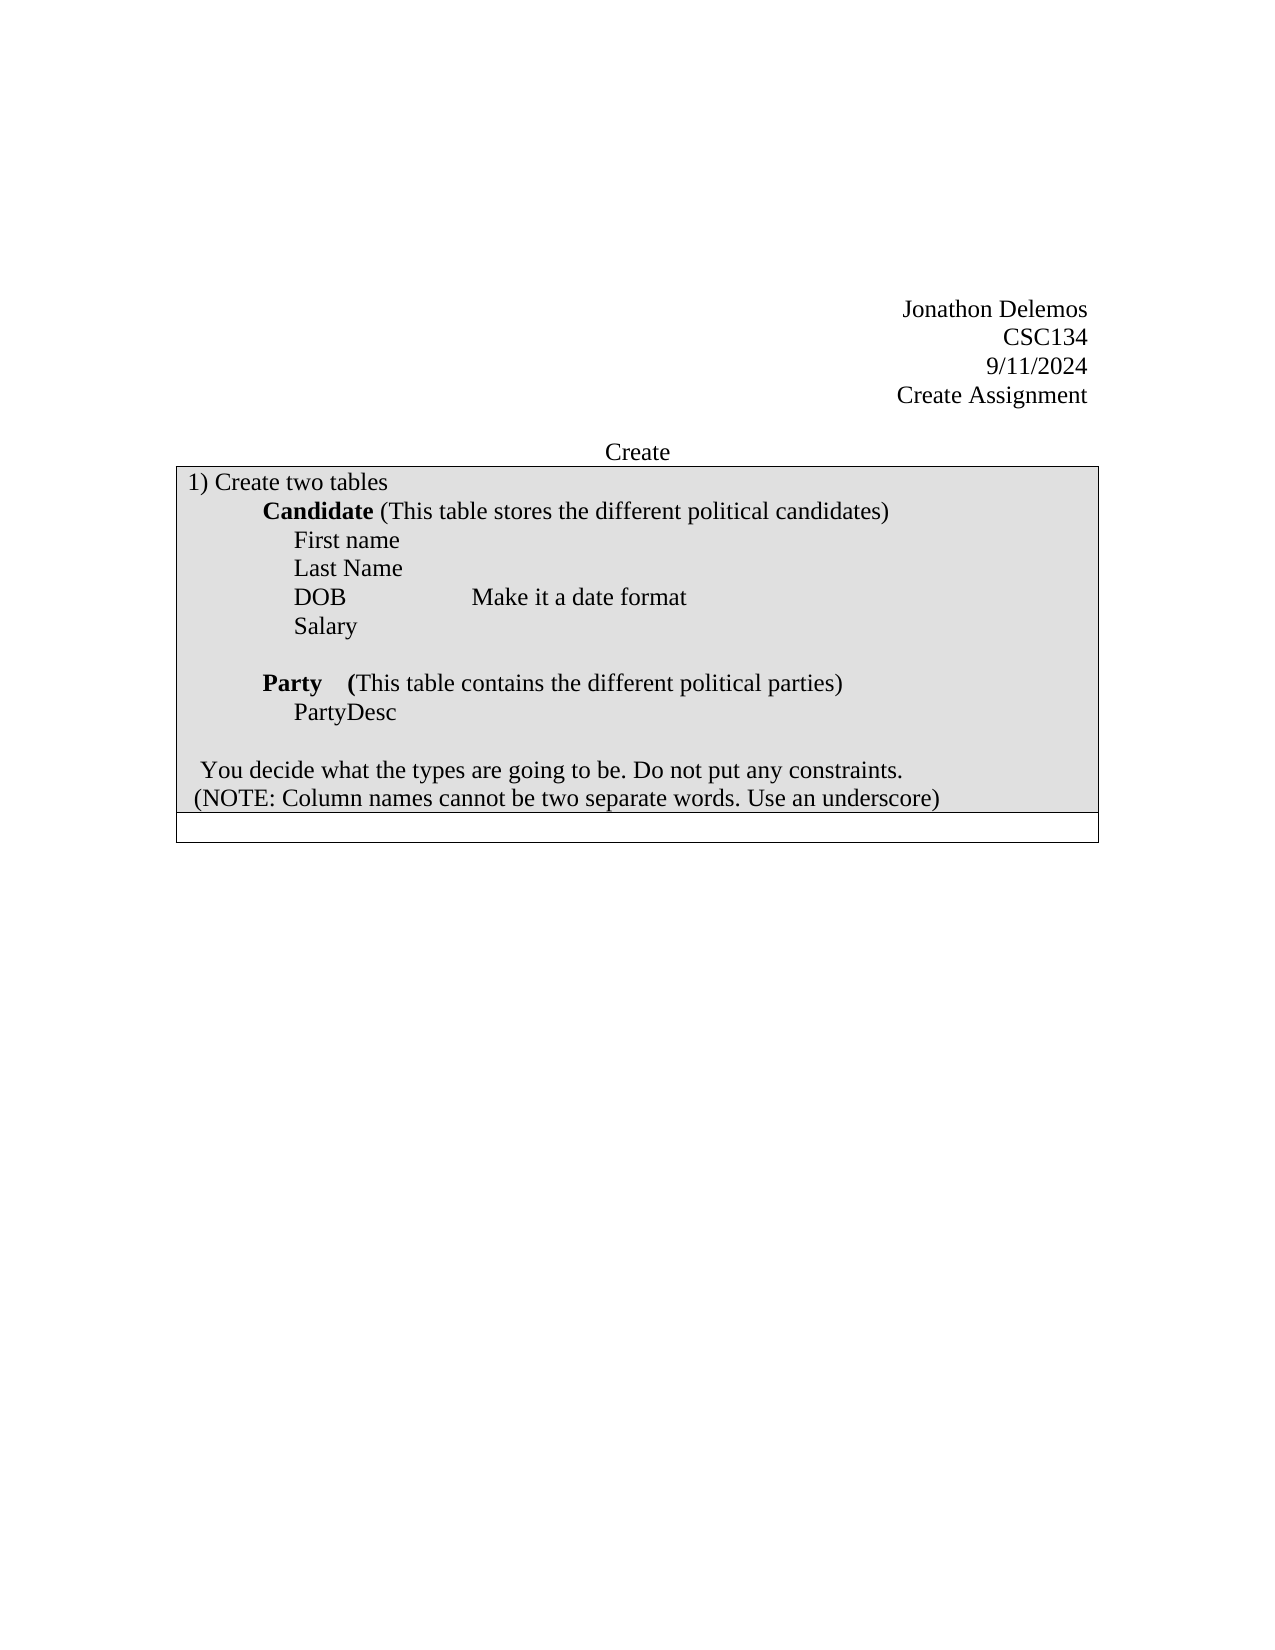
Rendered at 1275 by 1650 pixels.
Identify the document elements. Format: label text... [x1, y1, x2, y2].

text CSC134 [187, 322, 1087, 351]
text 9/11/2024 [187, 351, 1087, 380]
text Jonathon Delemos [187, 294, 1087, 322]
table_cell [177, 813, 1098, 842]
table_header 1) Create two tables Candidate (This table stores the different political candidates) First name Last Name DOB Make it a date format Salary Party (This table contains the different political parties) PartyDesc You decide what the types are going to be. Do not put any constraints. (NOTE: Column names cannot be two separate words. Use an underscore) [177, 467, 1098, 812]
text Create Assignment [187, 380, 1087, 409]
text Create [187, 437, 1087, 466]
